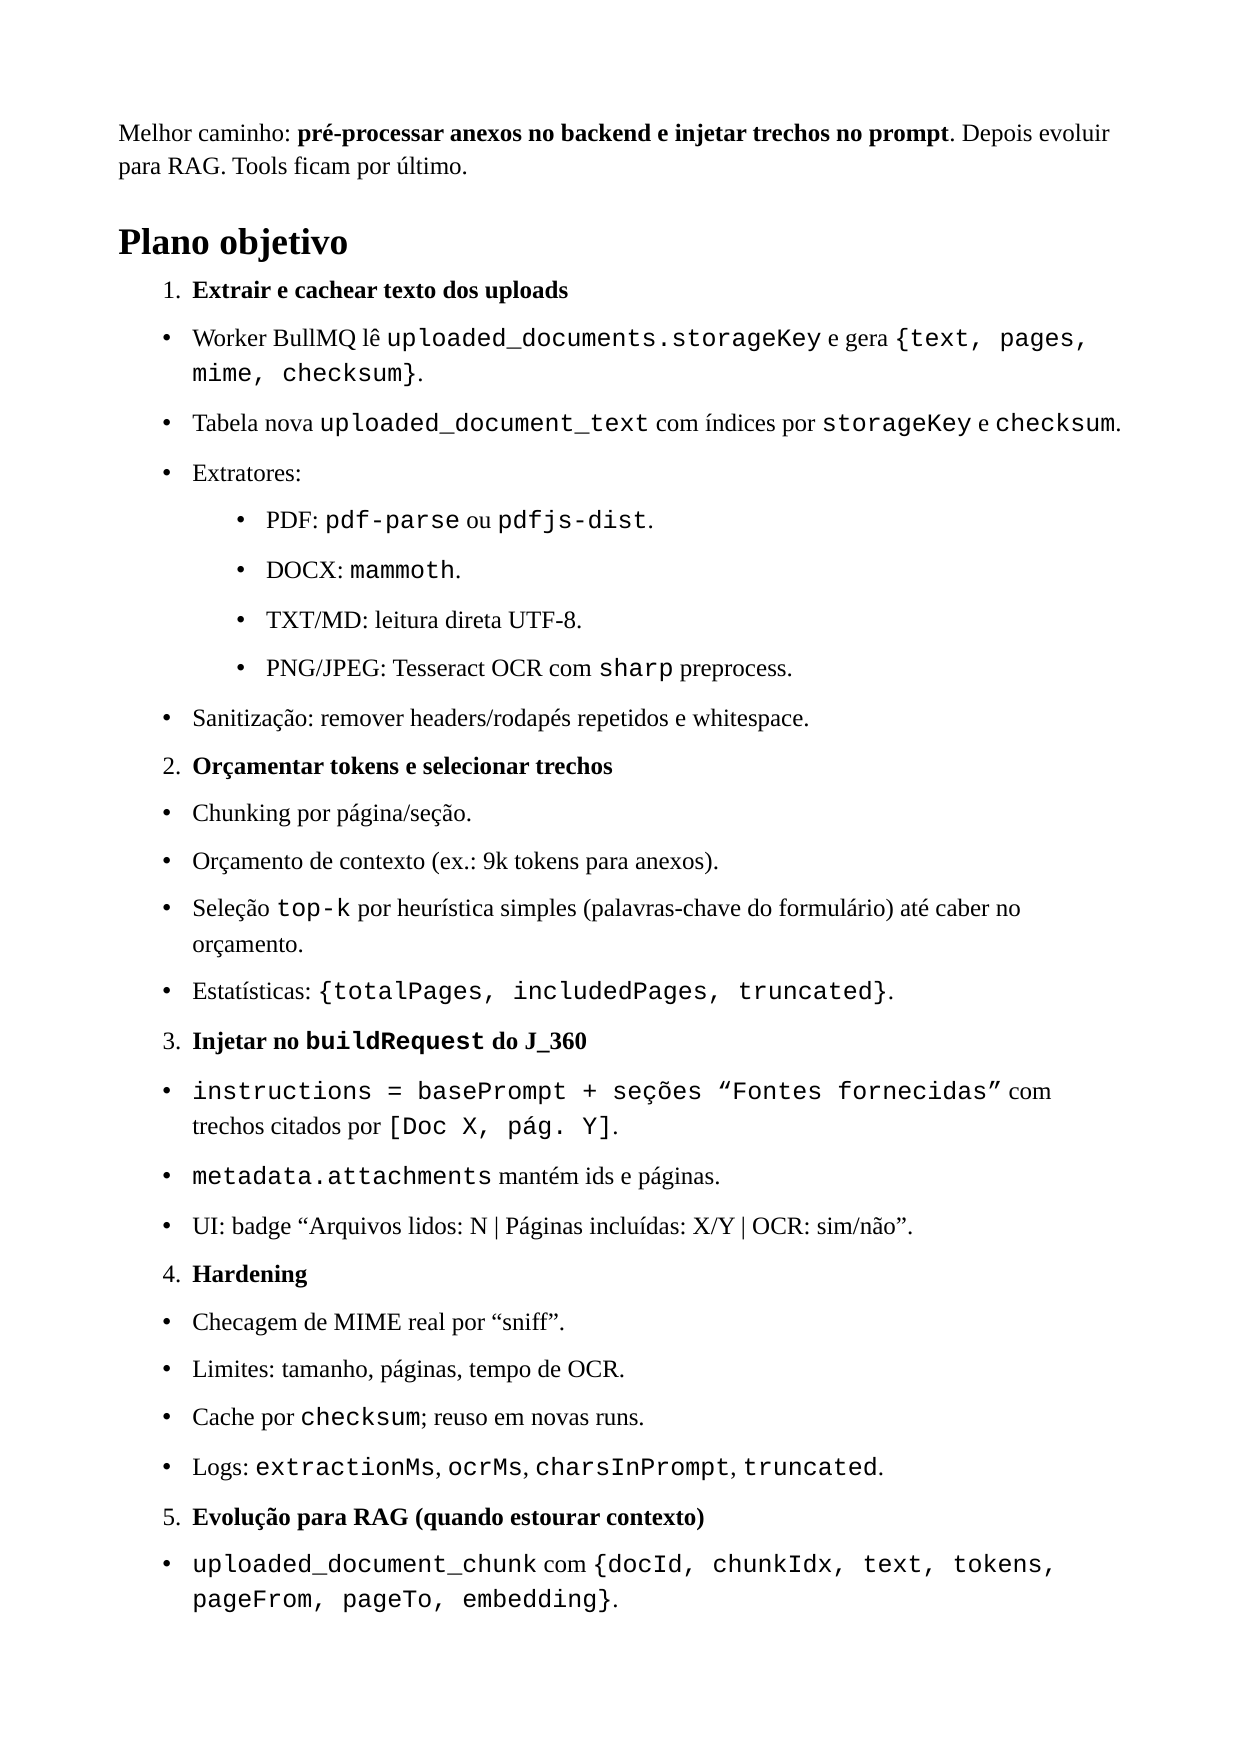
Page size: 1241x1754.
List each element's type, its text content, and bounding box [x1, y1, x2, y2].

list Extratores: [162, 458, 1122, 487]
list Logs: extractionMs, ocrMs, charsInPrompt, truncated. [162, 1452, 1122, 1483]
list instructions = basePrompt + seções “Fontes fornecidas” com trechos citados por [Doc X, pág. Y]. [162, 1076, 1122, 1142]
list Injetar no buildRequest do J_360 [162, 1026, 1122, 1057]
list UI: badge “Arquivos lidos: N | Páginas incluídas: X/Y | OCR: sim/não”. [162, 1211, 1122, 1240]
list PDF: pdf-parse ou pdfjs-dist. [236, 506, 1122, 536]
list TXT/MD: leitura direta UTF-8. [236, 606, 1122, 634]
list Limites: tamanho, páginas, tempo de OCR. [162, 1354, 1122, 1383]
list Orçamento de contexto (ex.: 9k tokens para anexos). [162, 846, 1122, 875]
list Chunking por página/seção. [162, 798, 1122, 827]
list Orçamentar tokens e selecionar trechos [162, 751, 1122, 779]
list Estatísticas: {totalPages, includedPages, truncated}. [162, 976, 1122, 1007]
list Evolução para RAG (quando estourar contexto) [162, 1502, 1122, 1531]
list Cache por checksum; reuso em novas runs. [162, 1402, 1122, 1433]
list Sanitização: remover headers/rodapés repetidos e whitespace. [162, 703, 1122, 732]
list Worker BullMQ lê uploaded_documents.storageKey e gera {text, pages, mime, checksum}. [162, 323, 1122, 389]
subtitle Plano objetivo [118, 219, 1122, 263]
list DOCX: mammoth. [236, 556, 1122, 586]
list metadata.attachments mantém ids e páginas. [162, 1161, 1122, 1192]
list PNG/JPEG: Tesseract OCR com sharp preprocess. [236, 653, 1122, 684]
list Seleção top-k por heurística simples (palavras-chave do formulário) até caber no orçamento. [162, 893, 1122, 957]
list Extrair e cachear texto dos uploads [162, 275, 1122, 304]
list uploaded_document_chunk com {docId, chunkIdx, text, tokens, pageFrom, pageTo, embedding}. [162, 1549, 1122, 1615]
list Hardening [162, 1259, 1122, 1288]
list Checagem de MIME real por “sniff”. [162, 1307, 1122, 1335]
list Tabela nova uploaded_document_text com índices por storageKey e checksum. [162, 408, 1122, 439]
text Melhor caminho: pré-processar anexos no backend e injetar trechos no prompt. Depois evoluir para RAG. Tools ficam por último. [118, 118, 1122, 180]
